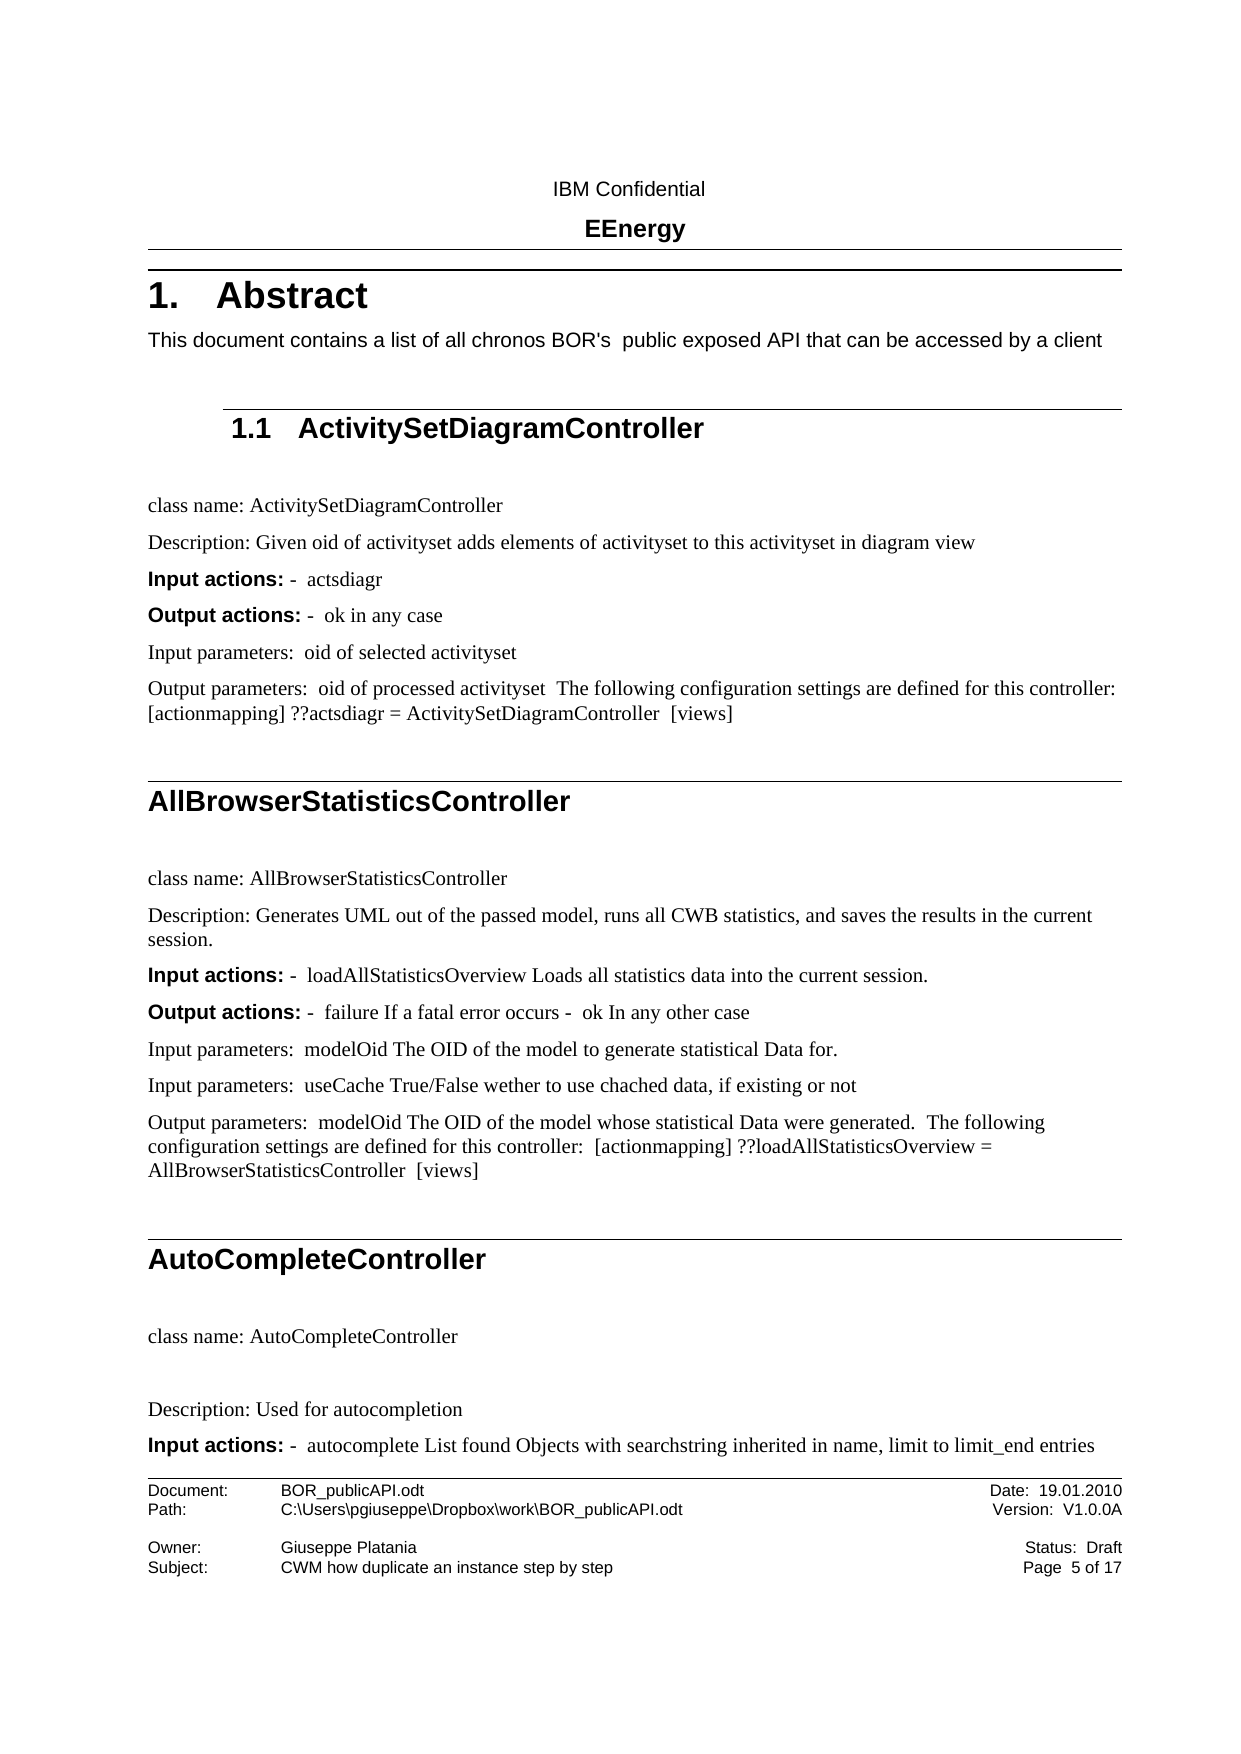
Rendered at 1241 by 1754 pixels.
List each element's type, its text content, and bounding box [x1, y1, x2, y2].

text This document contains a list of all chronos BOR's public exposed API that can be accessed by a client [148, 328, 1122, 352]
text Input actions: - actsdiagr [148, 566, 1122, 591]
text Description: Given oid of activityset adds elements of activityset to this activityset in diagram view [148, 530, 1122, 554]
subtitle AllBrowserStatisticsController [148, 782, 1122, 818]
text class name: AllBrowserStatisticsController [148, 866, 1122, 890]
subtitle AutoCompleteController [148, 1240, 1122, 1275]
text Input actions: - loadAllStatisticsOverview Loads all statistics data into the current session. [148, 963, 1122, 987]
text Input actions: - autocomplete List found Objects with searchstring inherited in name, limit to limit_end entries [148, 1433, 1122, 1457]
subtitle Abstract [148, 271, 1122, 316]
text Output actions: - ok in any case [148, 603, 1122, 627]
text Output parameters: modelOid The OID of the model whose statistical Data were generated. The following configuration settings are defined for this controller: [actionmapping] ??loadAllStatisticsOverview = AllBrowserStatisticsController [views] [148, 1110, 1122, 1182]
text Input parameters: modelOid The OID of the model to generate statistical Data for. [148, 1037, 1122, 1061]
text Output parameters: oid of processed activityset The following configuration settings are defined for this controller: [actionmapping] ??actsdiagr = ActivitySetDiagramController [views] [148, 676, 1122, 724]
text class name: AutoCompleteController [148, 1324, 1122, 1348]
text class name: ActivitySetDiagramController [148, 493, 1122, 517]
text Description: Generates UML out of the passed model, runs all CWB statistics, and saves the results in the current session. [148, 903, 1122, 951]
text Output actions: - failure If a fatal error occurs - ok In any other case [148, 1000, 1122, 1024]
subtitle ActivitySetDiagramController [223, 410, 1122, 445]
text Input parameters: useCache True/False wether to use chached data, if existing or not [148, 1073, 1122, 1097]
text Description: Used for autocompletion [148, 1397, 1122, 1421]
text Input parameters: oid of selected activityset [148, 640, 1122, 664]
